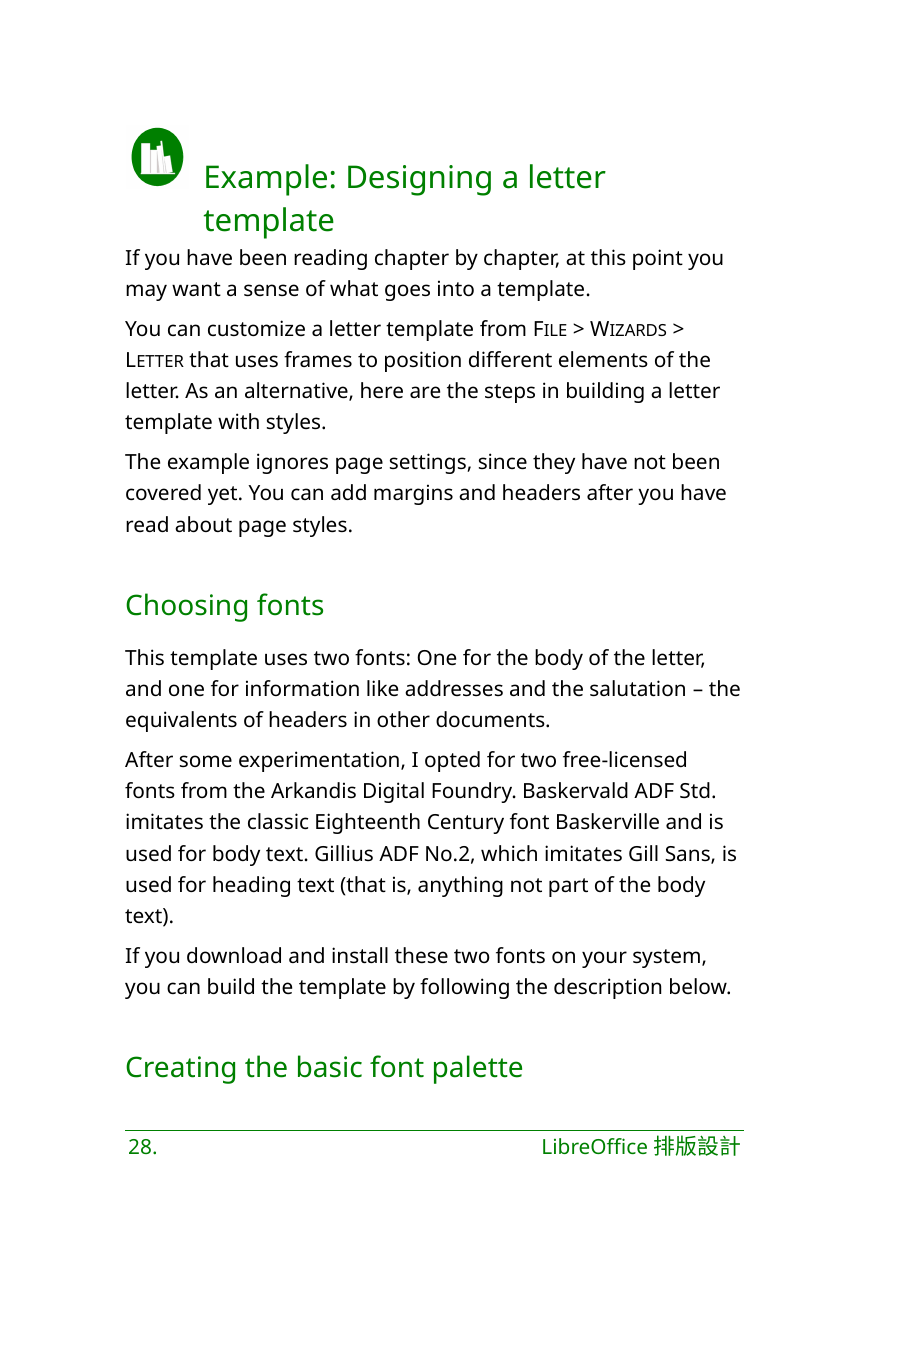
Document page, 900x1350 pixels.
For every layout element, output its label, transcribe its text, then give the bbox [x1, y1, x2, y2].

picture [126, 125, 189, 189]
text After some experimentation, I opted for two free-licensed fonts from the Arkandis Digital Foundry. Baskervald ADF Std. imitates the classic Eighteenth Century font Baskerville and is used for body text. Gillius ADF No.2, which imitates Gill Sans, is used for heading text (that is, anything not part of the body text). [125, 742, 744, 930]
text The example ignores page settings, since they have not been covered yet. You can add margins and headers after you have read about page styles. [125, 444, 744, 538]
text If you download and install these two fonts on your system, you can build the template by following the description below. [125, 938, 744, 1001]
subtitle Example: Designing a letter template [125, 125, 744, 240]
text If you have been reading chapter by chapter, at this point you may want a sense of what goes into a template. [125, 240, 744, 303]
text You can customize a letter template from File > Wizards > Letter that uses frames to position different elements of the letter. As an alternative, here are the steps in building a letter template with styles. [125, 311, 744, 436]
subtitle Creating the basic font palette [125, 1047, 744, 1086]
text This template uses two fonts: One for the body of the letter, and one for information like addresses and the salutation – the equivalents of headers in other documents. [125, 640, 744, 734]
subtitle Choosing fonts [125, 585, 744, 623]
